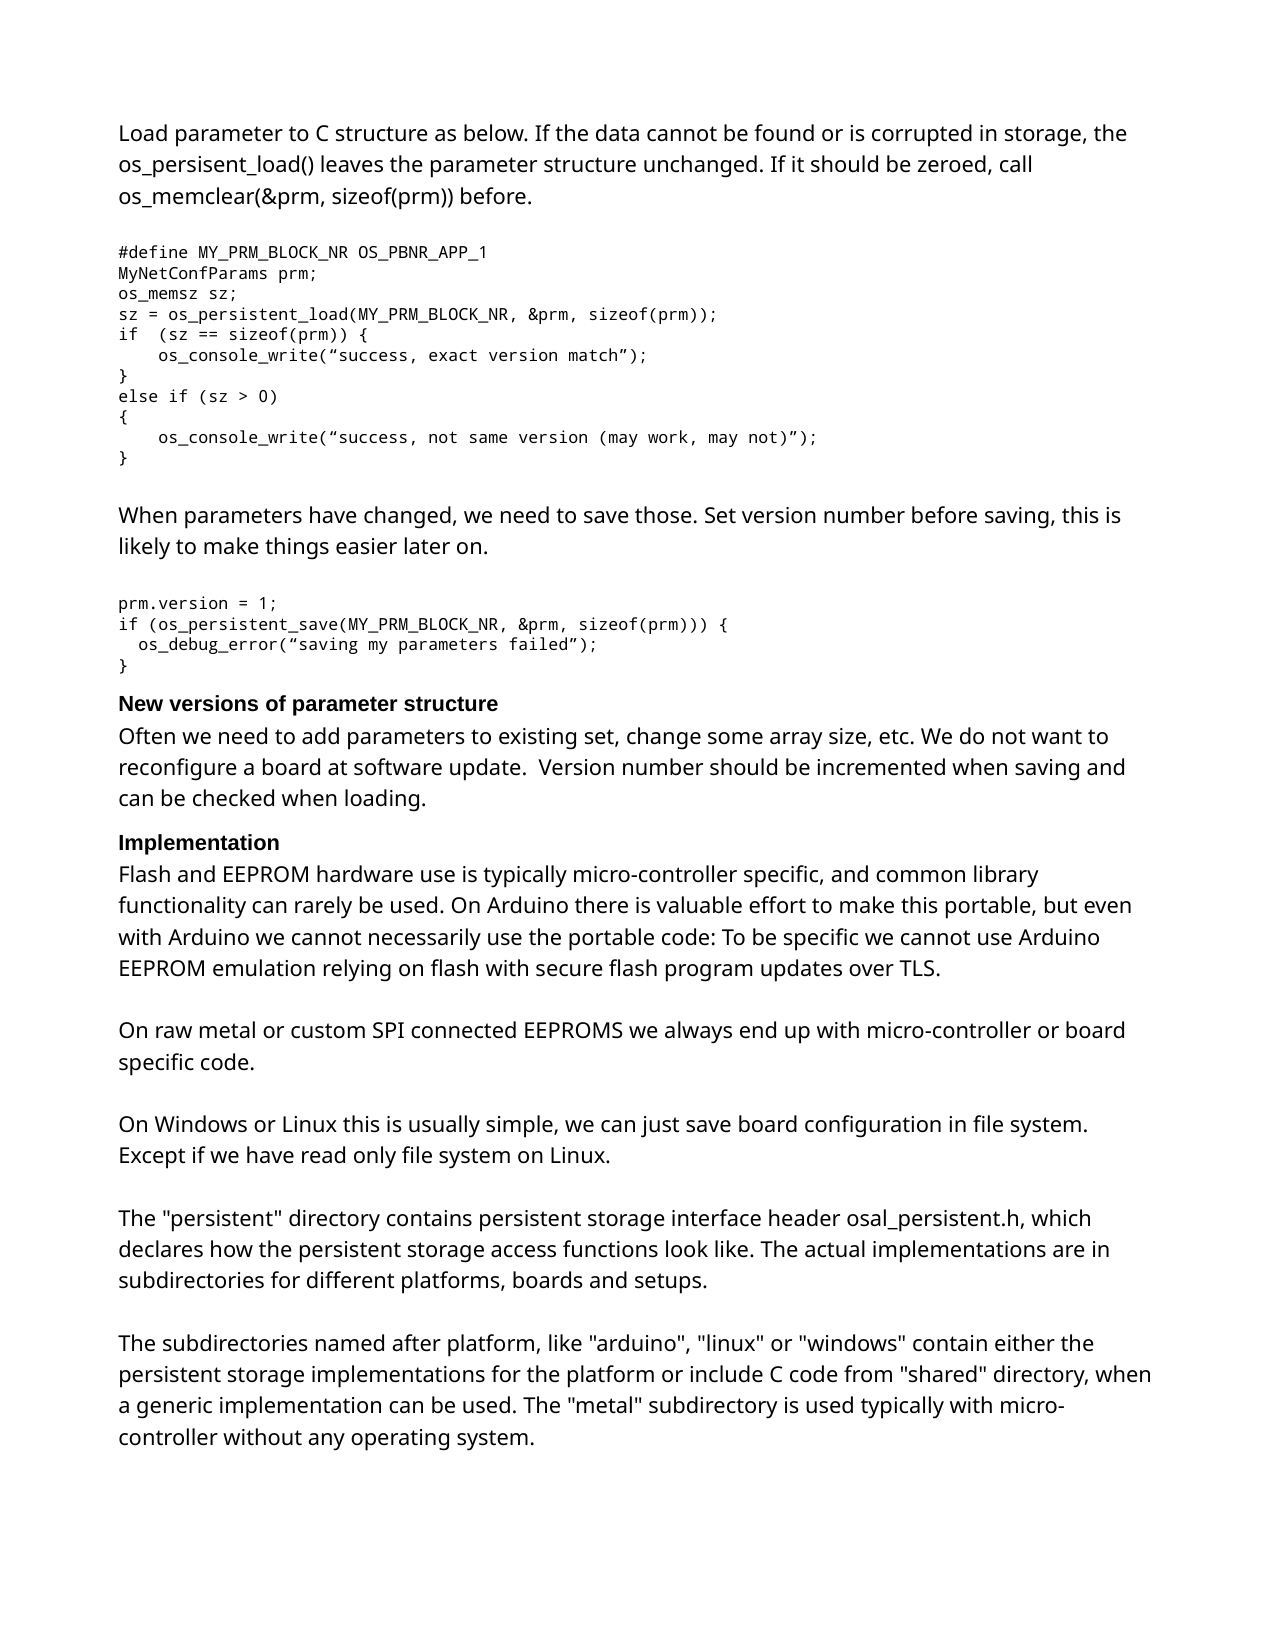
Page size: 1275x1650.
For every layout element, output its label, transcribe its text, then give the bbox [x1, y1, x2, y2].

text if (sz == sizeof(prm)) { [118, 325, 1157, 345]
text { [118, 407, 1157, 427]
text #define MY_PRM_BLOCK_NR OS_PBNR_APP_1 [118, 243, 1157, 263]
subtitle Implementation [118, 829, 1157, 854]
text MyNetConfParams prm; [118, 264, 1157, 283]
text os_debug_error(“saving my parameters failed”); [118, 635, 1157, 654]
text sz = os_persistent_load(MY_PRM_BLOCK_NR, &prm, sizeof(prm)); [118, 305, 1157, 324]
text On raw metal or custom SPI connected EEPROMS we always end up with micro-controller or board specific code. [118, 1015, 1157, 1076]
text The subdirectories named after platform, like "arduino", "linux" or "windows" contain either the persistent storage implementations for the platform or include C code from "shared" directory, when a generic implementation can be used. The "metal" subdirectory is used typically with micro-controller without any operating system. [118, 1328, 1157, 1451]
text } [118, 448, 1157, 468]
text prm.version = 1; [118, 594, 1157, 613]
text On Windows or Linux this is usually simple, we can just save board configuration in file system. Except if we have read only file system on Linux. [118, 1109, 1157, 1170]
text Flash and EEPROM hardware use is typically micro-controller specific, and common library functionality can rarely be used. On Arduino there is valuable effort to make this portable, but even with Arduino we cannot necessarily use the portable code: To be specific we cannot use Arduino EEPROM emulation relying on flash with secure flash program updates over TLS. [118, 859, 1157, 983]
text if (os_persistent_save(MY_PRM_BLOCK_NR, &prm, sizeof(prm))) { [118, 614, 1157, 634]
text os_console_write(“success, not same version (may work, may not)”); [118, 428, 1157, 447]
text Often we need to add parameters to existing set, change some array size, etc. We do not want to reconfigure a board at software update. Version number should be incremented when saving and can be checked when loading. [118, 721, 1157, 813]
text } [118, 655, 1157, 675]
text else if (sz > 0) [118, 387, 1157, 406]
text } [118, 366, 1157, 386]
text Load parameter to C structure as below. If the data cannot be found or is corrupted in storage, the os_persisent_load() leaves the parameter structure unchanged. If it should be zeroed, call os_memclear(&prm, sizeof(prm)) before. [118, 118, 1157, 210]
text os_console_write(“success, exact version match”); [118, 346, 1157, 365]
text When parameters have changed, we need to save those. Set version number before saving, this is likely to make things easier later on. [118, 500, 1157, 561]
text The "persistent" directory contains persistent storage interface header osal_persistent.h, which declares how the persistent storage access functions look like. The actual implementations are in subdirectories for different platforms, boards and setups. [118, 1203, 1157, 1295]
text os_memsz sz; [118, 284, 1157, 304]
subtitle New versions of parameter structure [118, 691, 1157, 716]
